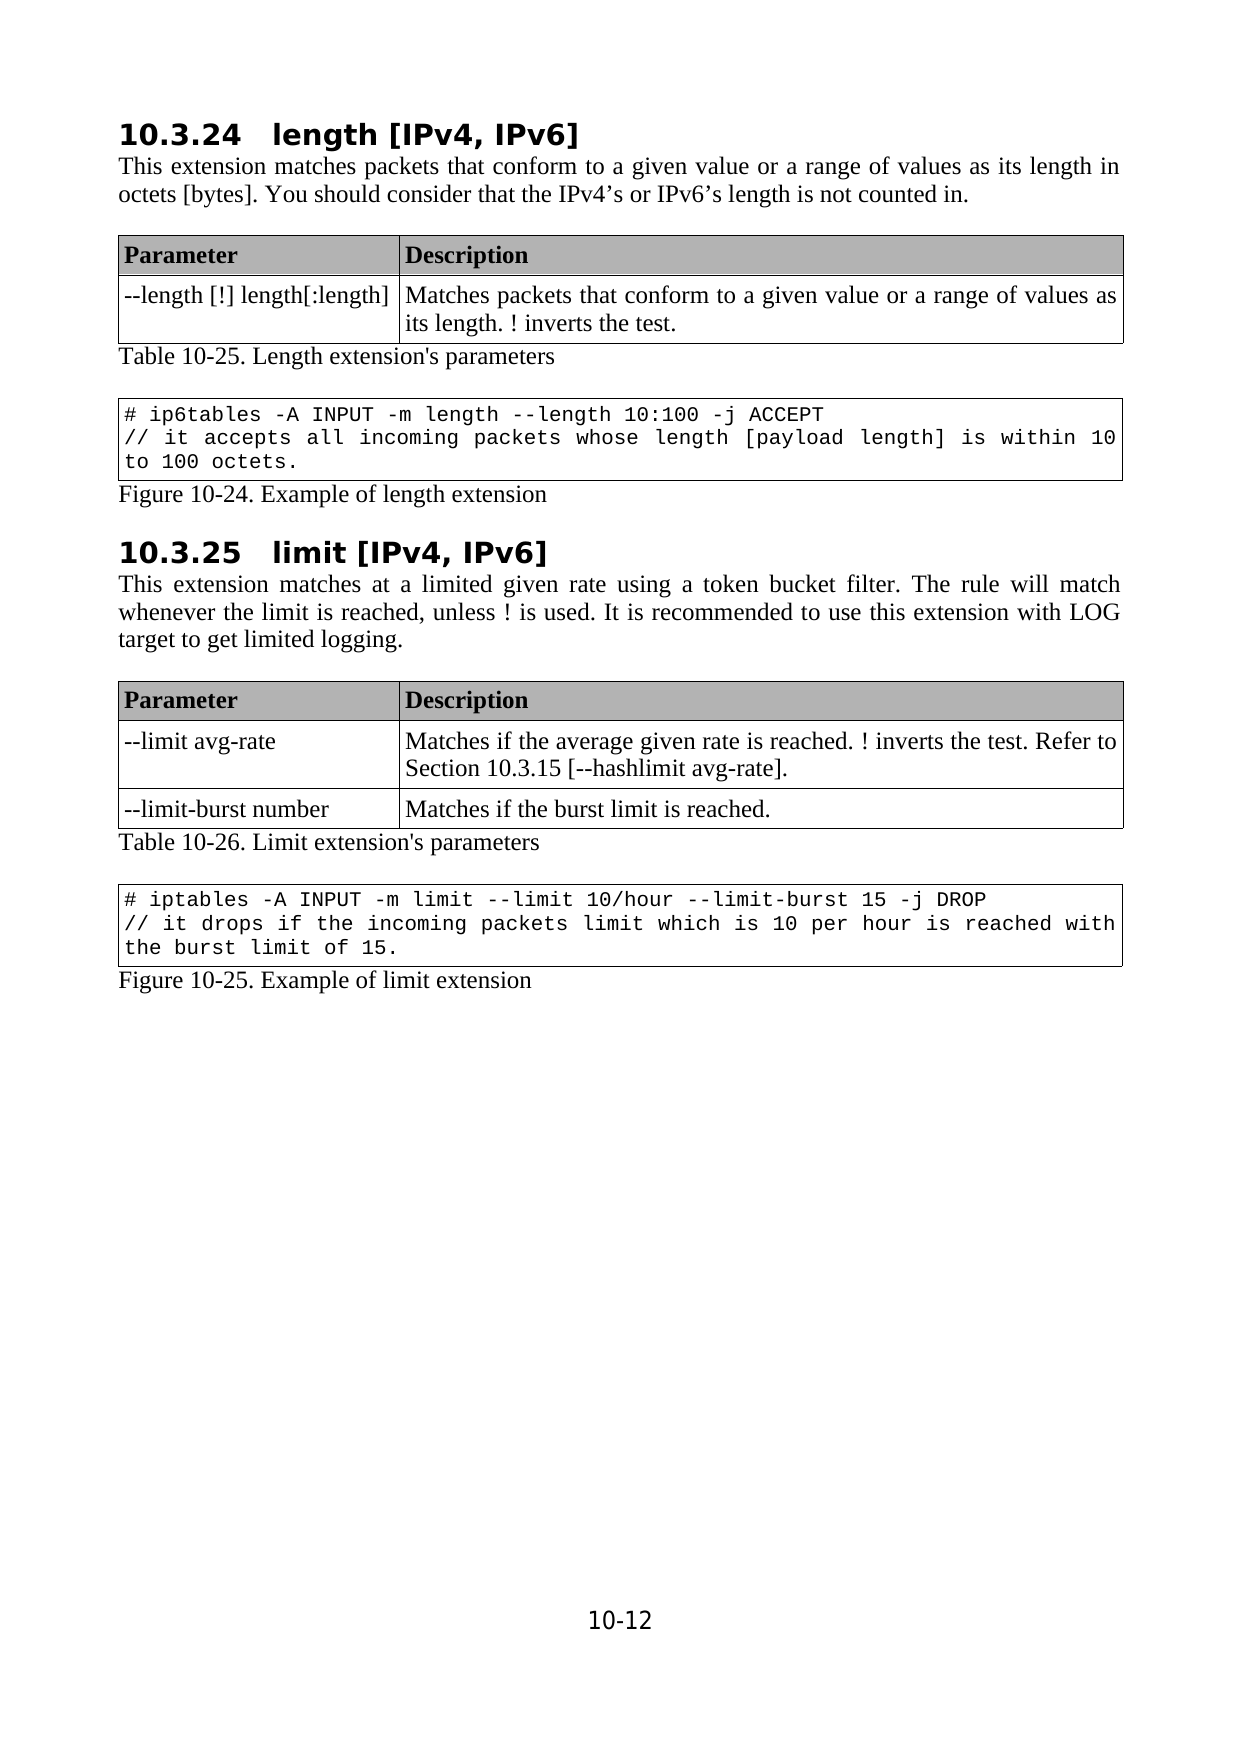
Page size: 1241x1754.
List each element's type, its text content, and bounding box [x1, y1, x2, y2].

text This extension matches at a limited given rate using a token bucket filter. The rule will match whenever the limit is reached, unless ! is used. It is recommended to use this extension with LOG target to get limited logging. [118, 570, 1122, 653]
table_cell Matches if the average given rate is reached. ! inverts the test. Refer to Section 10.3.15 [--hashlimit avg-rate]. [400, 721, 1123, 788]
text Figure 10-25. Example of limit extension [118, 967, 1122, 994]
text Table 10-26. Limit extension's parameters [118, 829, 1122, 856]
text 10.3.24 length [IPv4, IPv6] [118, 118, 1122, 152]
text Figure 10-24. Example of length extension [118, 481, 1122, 508]
table_cell Matches packets that conform to a given value or a range of values as its length. ! inverts the test. [400, 276, 1123, 342]
table_header # iptables -A INPUT -m limit --limit 10/hour --limit-burst 15 -j DROP // it drops if the incoming packets limit which is 10 per hour is reached with the burst limit of 15. [119, 885, 1122, 966]
table_cell --length [!] length[:length] [119, 276, 399, 342]
text 10.3.25 limit [IPv4, IPv6] [118, 536, 1122, 570]
table_header Description [400, 682, 1123, 720]
table_header Parameter [119, 236, 399, 274]
table_header Description [400, 236, 1123, 274]
table_cell --limit-burst number [119, 789, 399, 828]
text Table 10-25. Length extension's parameters [118, 344, 1122, 370]
table_cell --limit avg-rate [119, 721, 399, 788]
table_header # ip6tables -A INPUT -m length --length 10:100 -j ACCEPT // it accepts all incoming packets whose length [payload length] is within 10 to 100 octets. [119, 399, 1122, 480]
table_cell Matches if the burst limit is reached. [400, 789, 1123, 828]
table_header Parameter [119, 682, 399, 720]
text This extension matches packets that conform to a given value or a range of values as its length in octets [bytes]. You should consider that the IPv4’s or IPv6’s length is not counted in. [118, 152, 1122, 207]
